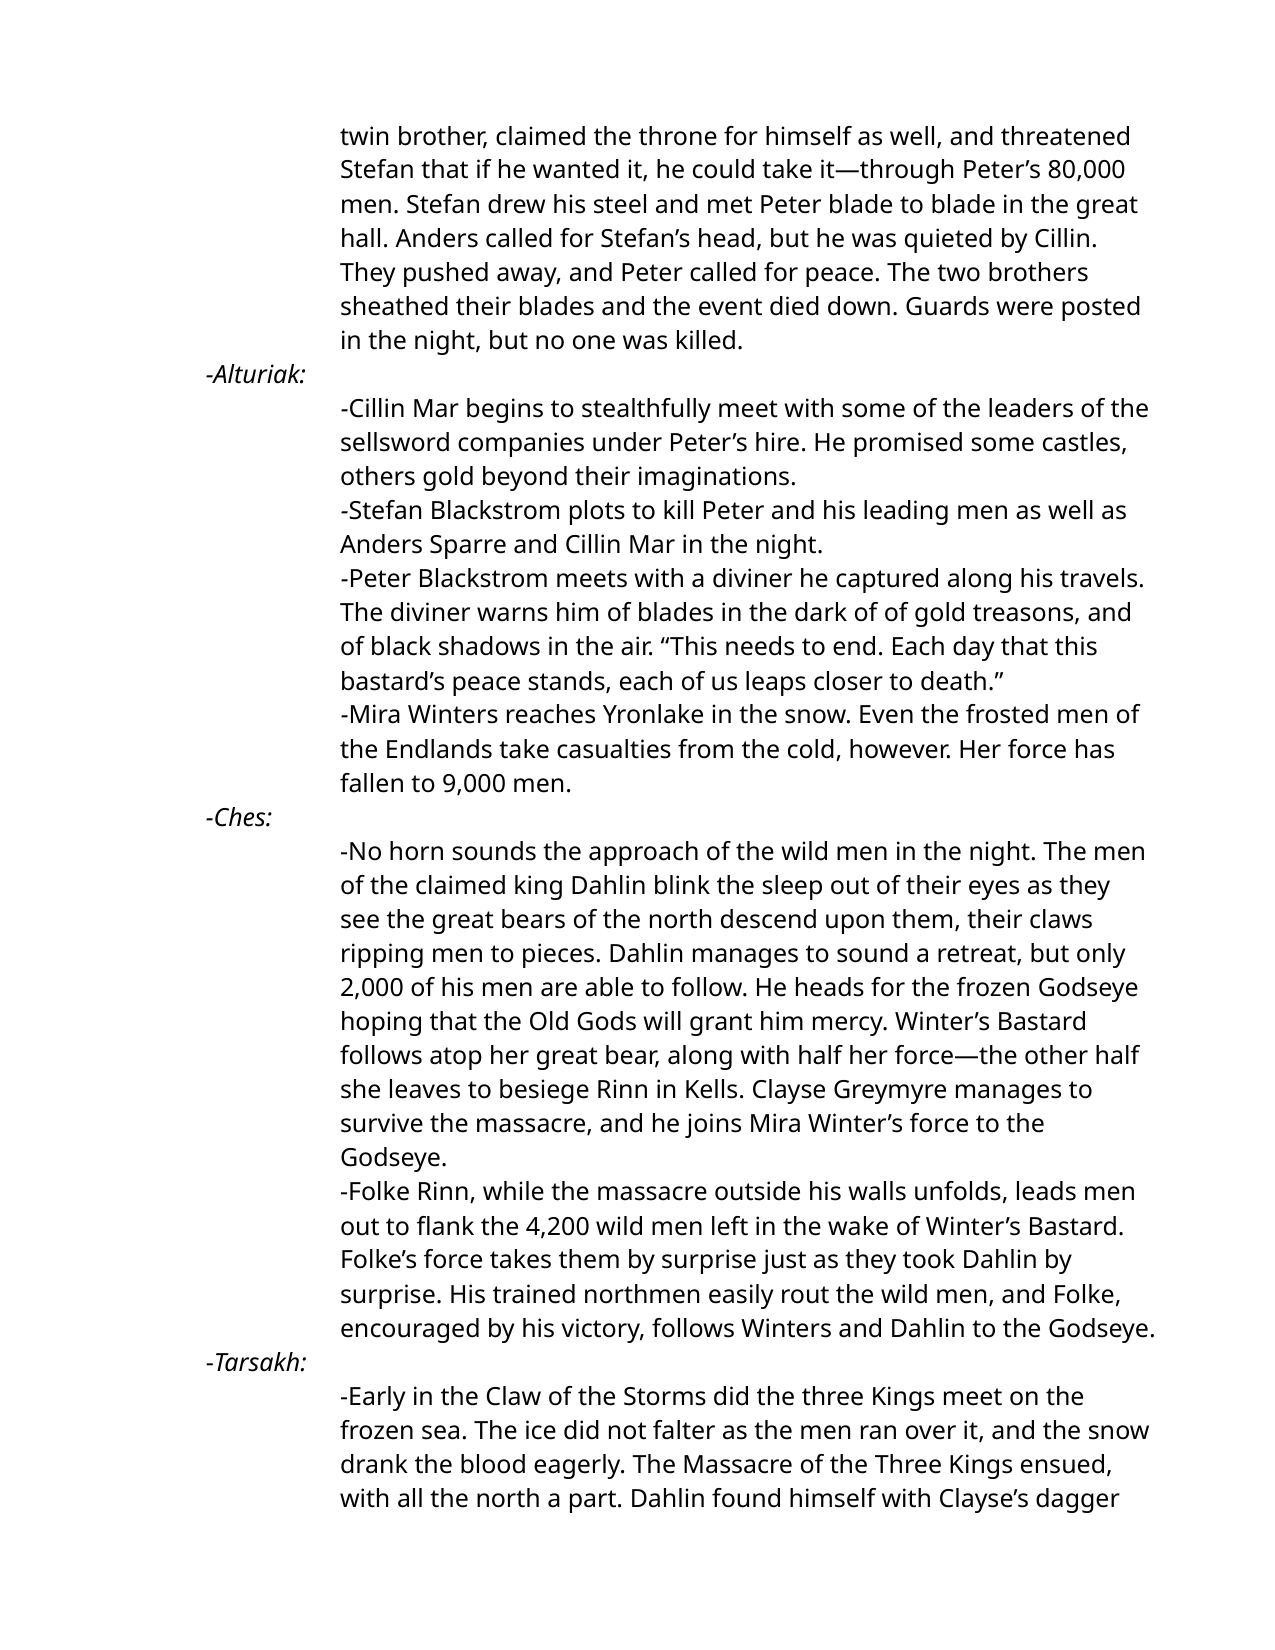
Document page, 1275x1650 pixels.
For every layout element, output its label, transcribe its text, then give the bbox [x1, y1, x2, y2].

text -Folke Rinn, while the massacre outside his walls unfolds, leads men out to flank the 4,200 wild men left in the wake of Winter’s Bastard. Folke’s force takes them by surprise just as they took Dahlin by surprise. His trained northmen easily rout the wild men, and Folke, encouraged by his victory, follows Winters and Dahlin to the Godseye. [340, 1174, 1157, 1344]
text -Peter Blackstrom meets with a diviner he captured along his travels. The diviner warns him of blades in the dark of of gold treasons, and of black shadows in the air. “This needs to end. Each day that this bastard’s peace stands, each of us leaps closer to death.” [340, 561, 1157, 697]
text -Mira Winters reaches Yronlake in the snow. Even the frosted men of the Endlands take casualties from the cold, however. Her force has fallen to 9,000 men. [340, 697, 1157, 799]
text -Alturiak: [118, 357, 1157, 391]
text -Ches: [118, 799, 1157, 833]
text -Tarsakh: [118, 1344, 1157, 1378]
text -Cillin Mar begins to stealthfully meet with some of the leaders of the sellsword companies under Peter’s hire. He promised some castles, others gold beyond their imaginations. [340, 391, 1157, 493]
text twin brother, claimed the throne for himself as well, and threatened Stefan that if he wanted it, he could take it—through Peter’s 80,000 men. Stefan drew his steel and met Peter blade to blade in the great hall. Anders called for Stefan’s head, but he was quieted by Cillin. They pushed away, and Peter called for peace. The two brothers sheathed their blades and the event died down. Guards were posted in the night, but no one was killed. [340, 118, 1157, 357]
text -Stefan Blackstrom plots to kill Peter and his leading men as well as Anders Sparre and Cillin Mar in the night. [340, 493, 1157, 561]
text -Early in the Claw of the Storms did the three Kings meet on the frozen sea. The ice did not falter as the men ran over it, and the snow drank the blood eagerly. The Massacre of the Three Kings ensued, with all the north a part. Dahlin found himself with Clayse’s dagger [340, 1378, 1157, 1515]
text -No horn sounds the approach of the wild men in the night. The men of the claimed king Dahlin blink the sleep out of their eyes as they see the great bears of the north descend upon them, their claws ripping men to pieces. Dahlin manages to sound a retreat, but only 2,000 of his men are able to follow. He heads for the frozen Godseye hoping that the Old Gods will grant him mercy. Winter’s Bastard follows atop her great bear, along with half her force—the other half she leaves to besiege Rinn in Kells. Clayse Greymyre manages to survive the massacre, and he joins Mira Winter’s force to the Godseye. [340, 833, 1157, 1174]
